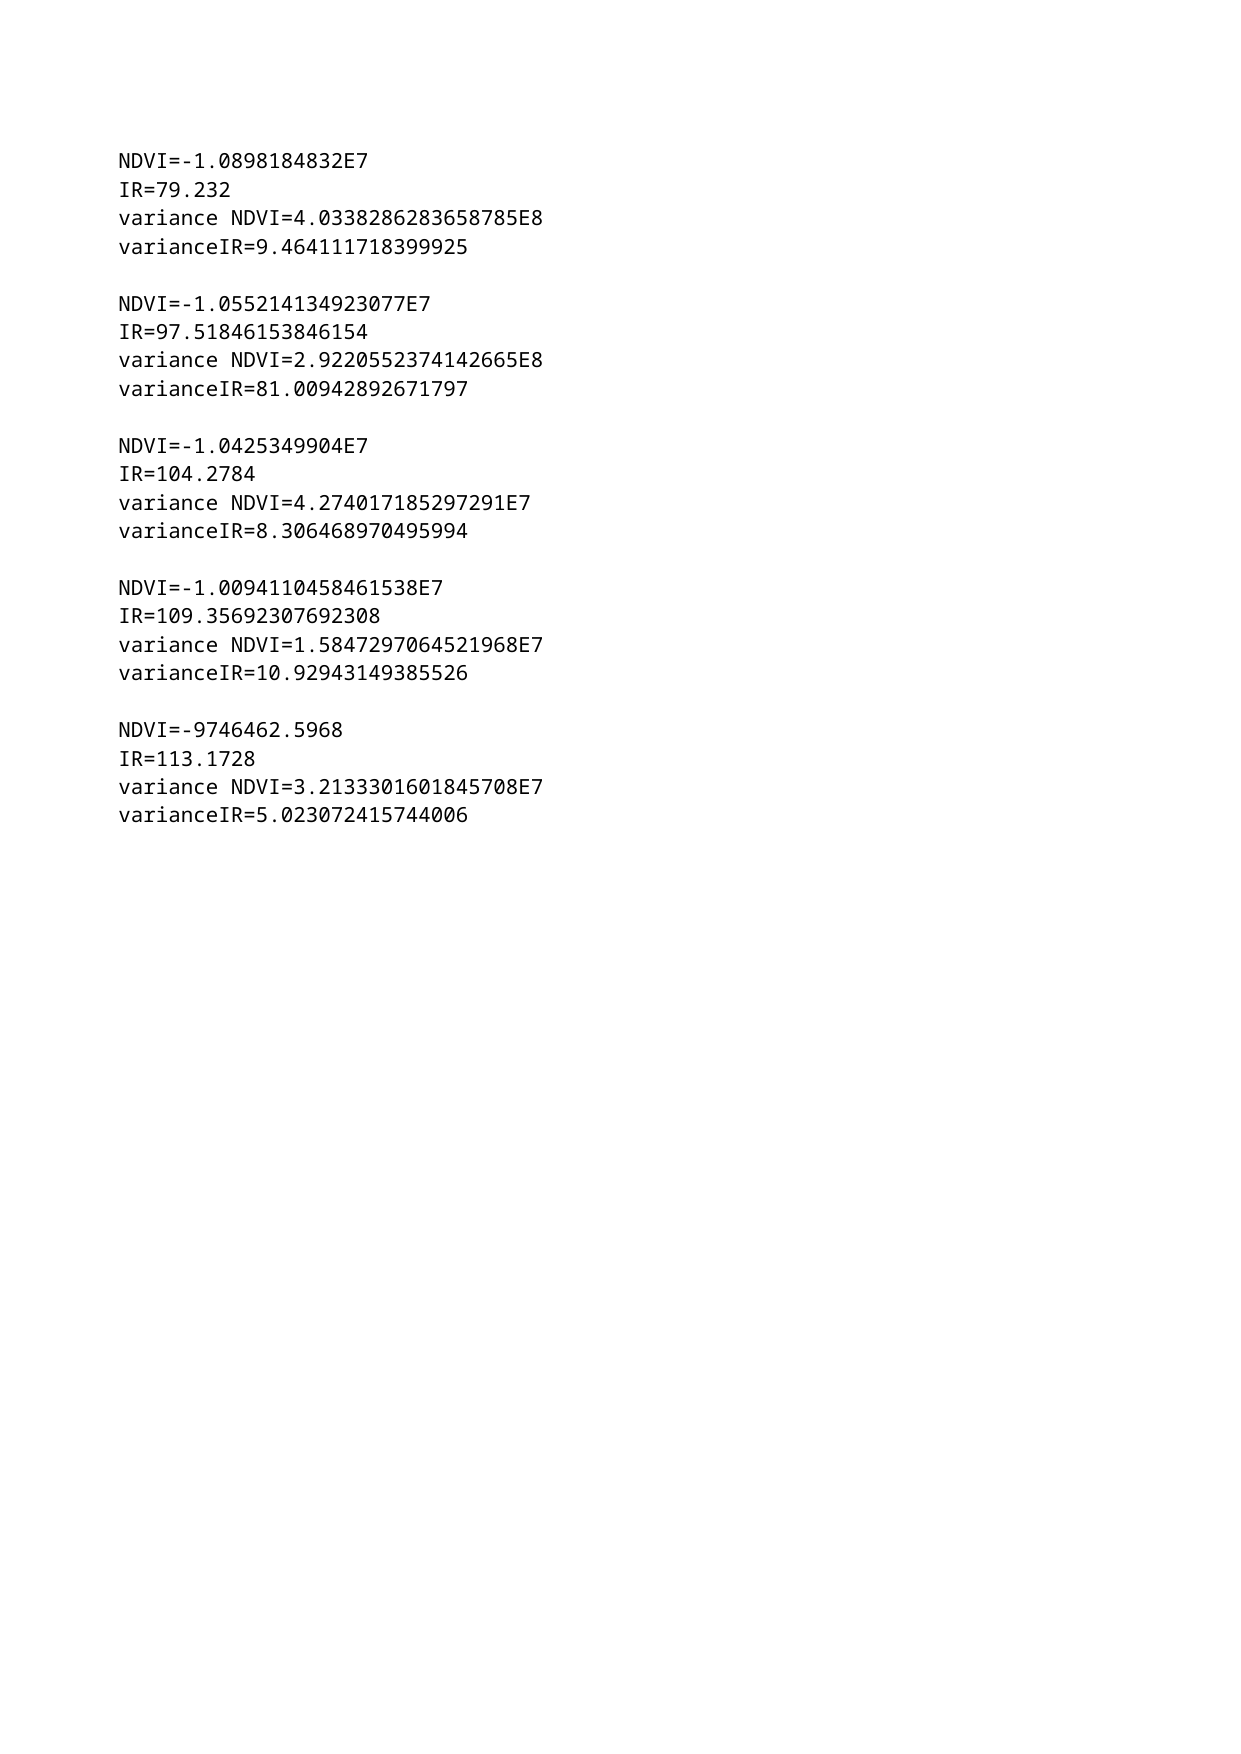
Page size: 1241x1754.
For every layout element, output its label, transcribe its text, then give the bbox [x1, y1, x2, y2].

text NDVI=-1.0425349904E7 [118, 431, 1122, 459]
text IR=79.232 [118, 175, 1122, 203]
text variance NDVI=2.9220552374142665E8 [118, 346, 1122, 374]
text IR=104.2784 [118, 459, 1122, 488]
text variance NDVI=4.0338286283658785E8 [118, 203, 1122, 232]
text NDVI=-9746462.5968 [118, 715, 1122, 744]
text IR=113.1728 [118, 744, 1122, 772]
text varianceIR=8.306468970495994 [118, 516, 1122, 545]
text varianceIR=10.92943149385526 [118, 658, 1122, 687]
text NDVI=-1.0094110458461538E7 [118, 573, 1122, 602]
text varianceIR=81.00942892671797 [118, 374, 1122, 402]
text IR=97.51846153846154 [118, 317, 1122, 346]
text variance NDVI=4.274017185297291E7 [118, 488, 1122, 516]
text IR=109.35692307692308 [118, 602, 1122, 630]
text NDVI=-1.0898184832E7 [118, 147, 1122, 175]
text variance NDVI=1.5847297064521968E7 [118, 630, 1122, 658]
text variance NDVI=3.2133301601845708E7 [118, 772, 1122, 801]
text NDVI=-1.055214134923077E7 [118, 289, 1122, 317]
text varianceIR=5.023072415744006 [118, 801, 1122, 829]
text varianceIR=9.464111718399925 [118, 232, 1122, 260]
